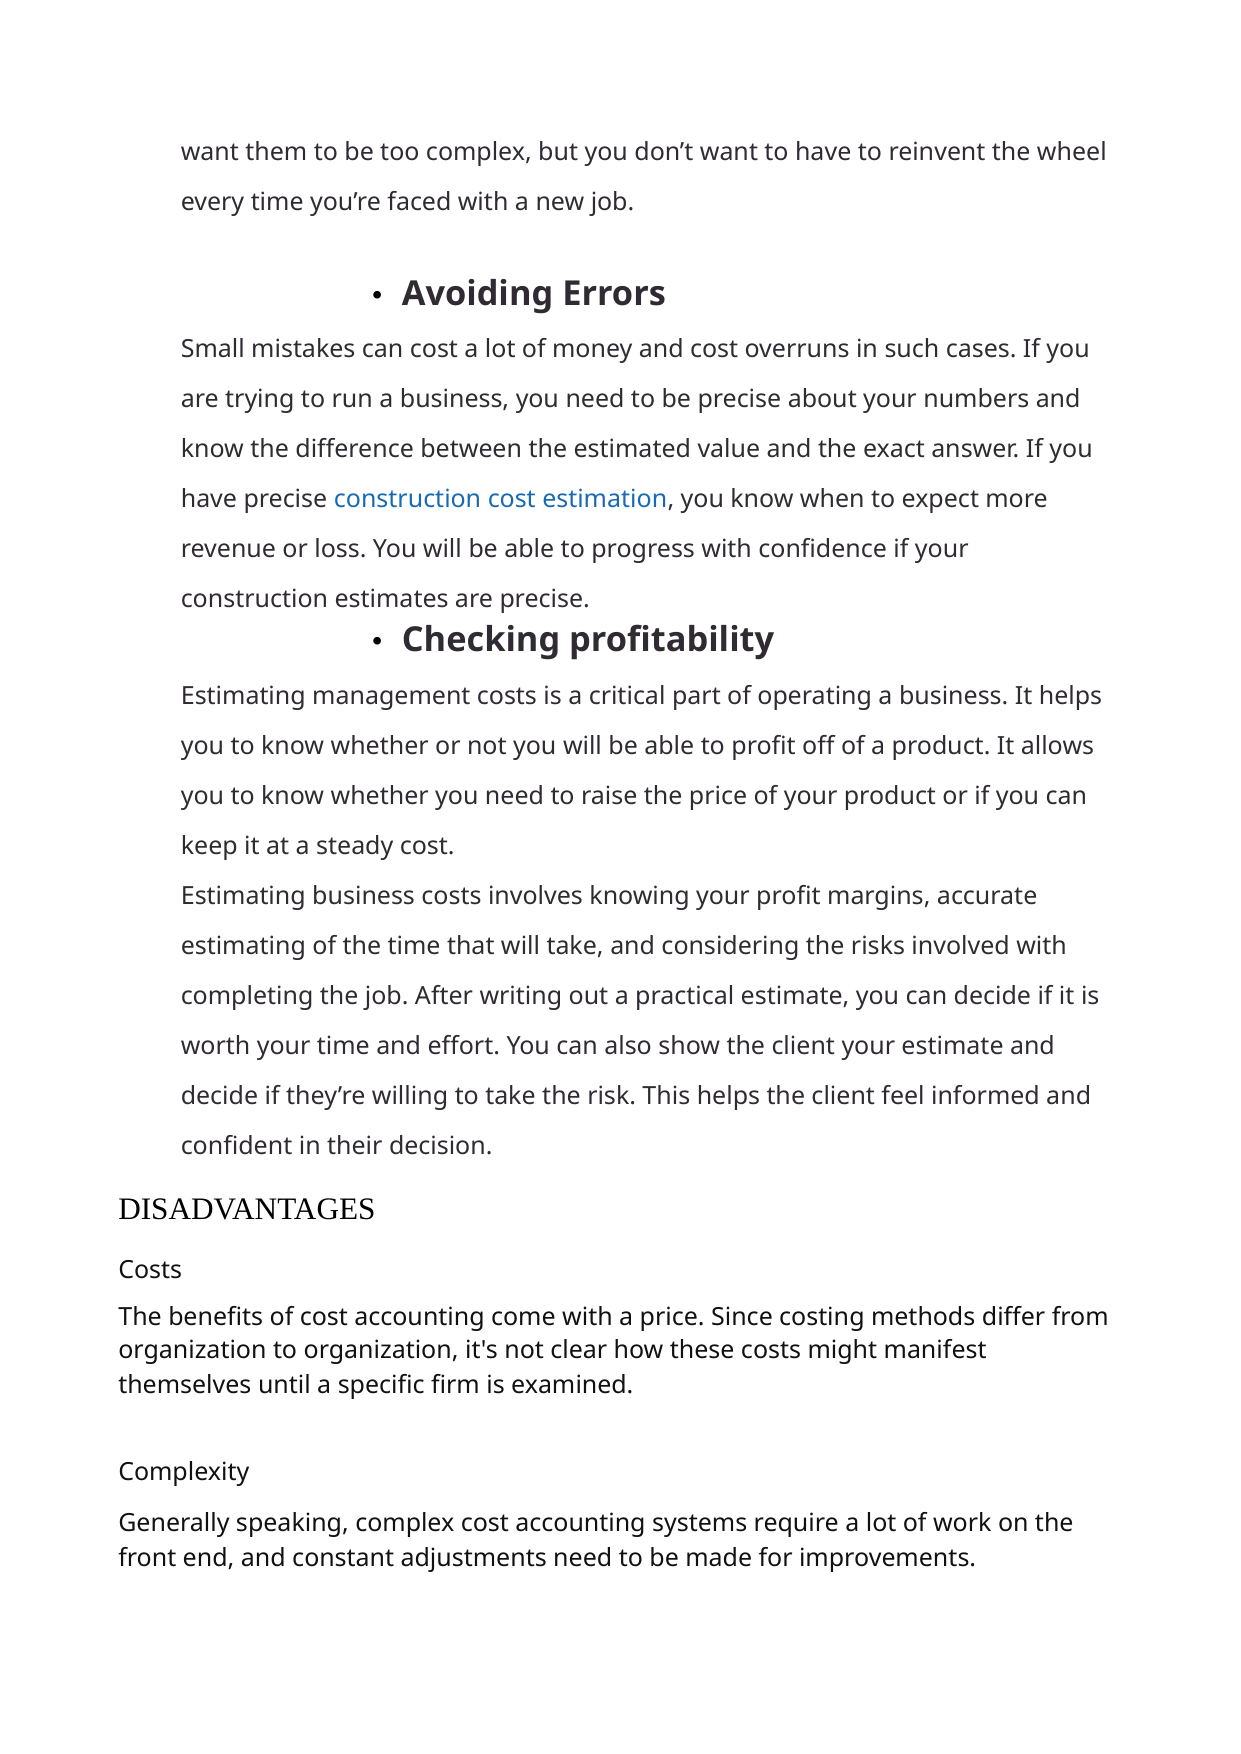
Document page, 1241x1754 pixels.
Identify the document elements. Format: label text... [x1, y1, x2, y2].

text DISADVANTAGES [118, 1191, 1122, 1227]
subtitle Complexity [118, 1454, 1122, 1488]
list Estimating business costs involves knowing your profit margins, accurate estimating of the time that will take, and considering the risks involved with completing the job. After writing out a practical estimate, you can decide if it is worth your time and effort. You can also show the client your estimate and decide if they’re willing to take the risk. This helps the client feel informed and confident in their decision. [181, 862, 1122, 1162]
text The benefits of cost accounting come with a price. Since costing methods differ from organization to organization, it's not clear how these costs might manifest themselves until a specific firm is examined. [118, 1298, 1122, 1400]
subtitle Checking profitability [372, 615, 1122, 662]
list want them to be too complex, but you don’t want to have to reinvent the wheel every time you’re faced with a new job. [181, 118, 1122, 218]
subtitle Avoiding Errors [372, 268, 1122, 315]
text Generally speaking, complex cost accounting systems require a lot of work on the front end, and constant adjustments need to be made for improvements. [118, 1505, 1122, 1573]
list Small mistakes can cost a lot of money and cost overruns in such cases. If you are trying to run a business, you need to be precise about your numbers and know the difference between the estimated value and the exact answer. If you have precise construction cost estimation, you know when to expect more revenue or loss. You will be able to progress with confidence if your construction estimates are precise. [181, 315, 1122, 615]
list Estimating management costs is a critical part of operating a business. It helps you to know whether or not you will be able to profit off of a product. It allows you to know whether you need to raise the price of your product or if you can keep it at a steady cost. [181, 662, 1122, 862]
subtitle Costs [118, 1252, 1122, 1286]
